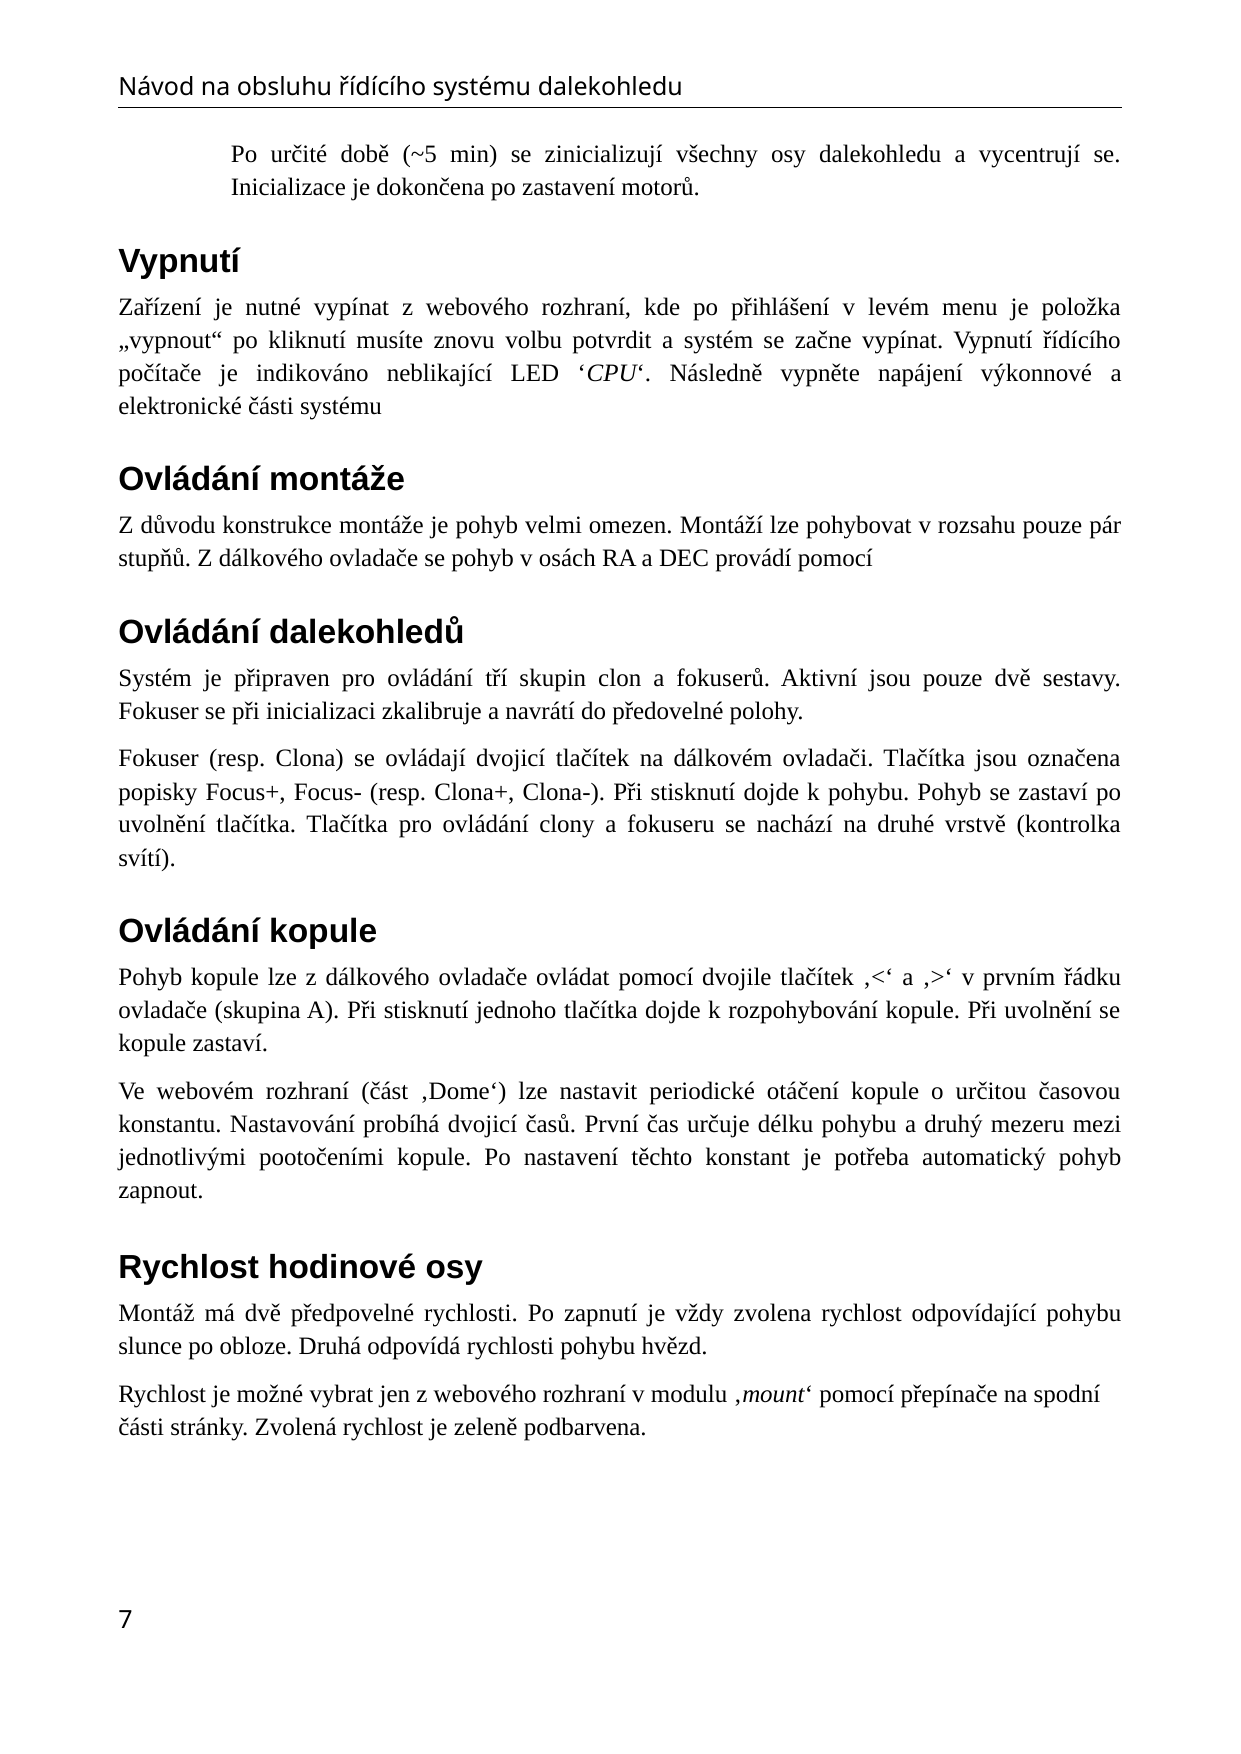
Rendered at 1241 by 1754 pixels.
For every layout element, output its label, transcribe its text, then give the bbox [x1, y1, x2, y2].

text Systém je připraven pro ovládání tří skupin clon a fokuserů. Aktivní jsou pouze dvě sestavy. Fokuser se při inicializaci zkalibruje a navrátí do předovelné polohy. [118, 663, 1122, 725]
text Ve webovém rozhraní (část ‚Dome‘) lze nastavit periodické otáčení kopule o určitou časovou konstantu. Nastavování probíhá dvojicí časů. První čas určuje délku pohybu a druhý mezeru mezi jednotlivými pootočeními kopule. Po nastavení těchto konstant je potřeba automatický pohyb zapnout. [118, 1076, 1122, 1204]
subtitle Ovládání montáže [118, 459, 1122, 498]
text Fokuser (resp. Clona) se ovládají dvojicí tlačítek na dálkovém ovladači. Tlačítka jsou označena popisky Focus+, Focus- (resp. Clona+, Clona-). Při stisknutí dojde k pohybu. Pohyb se zastaví po uvolnění tlačítka. Tlačítka pro ovládání clony a fokuseru se nachází na druhé vrstvě (kontrolka svítí). [118, 743, 1122, 871]
subtitle Vypnutí [118, 241, 1122, 279]
text Z důvodu konstrukce montáže je pohyb velmi omezen. Montáží lze pohybovat v rozsahu pouze pár stupňů. Z dálkového ovladače se pohyb v osách RA a DEC provádí pomocí [118, 510, 1122, 572]
text Zařízení je nutné vypínat z webového rozhraní, kde po přihlášení v levém menu je položka „vypnout“ po kliknutí musíte znovu volbu potvrdit a systém se začne vypínat. Vypnutí řídícího počítače je indikováno neblikající LED ‘CPU‘. Následně vypněte napájení výkonnové a elektronické části systému [118, 292, 1122, 419]
list Po určité době (~5 min) se zinicializují všechny osy dalekohledu a vycentrují se. Inicializace je dokončena po zastavení motorů. [193, 139, 1122, 201]
subtitle Ovládání dalekohledů [118, 612, 1122, 650]
subtitle Ovládání kopule [118, 911, 1122, 950]
subtitle Rychlost hodinové osy [118, 1247, 1122, 1286]
text Montáž má dvě předpovelné rychlosti. Po zapnutí je vždy zvolena rychlost odpovídající pohybu slunce po obloze. Druhá odpovídá rychlosti pohybu hvězd. [118, 1298, 1122, 1360]
text Pohyb kopule lze z dálkového ovladače ovládat pomocí dvojile tlačítek ‚<‘ a ‚>‘ v prvním řádku ovladače (skupina A). Při stisknutí jednoho tlačítka dojde k rozpohybování kopule. Při uvolnění se kopule zastaví. [118, 962, 1122, 1057]
text Rychlost je možné vybrat jen z webového rozhraní v modulu ‚mount‘ pomocí přepínače na spodní části stránky. Zvolená rychlost je zeleně podbarvena. [118, 1379, 1122, 1441]
